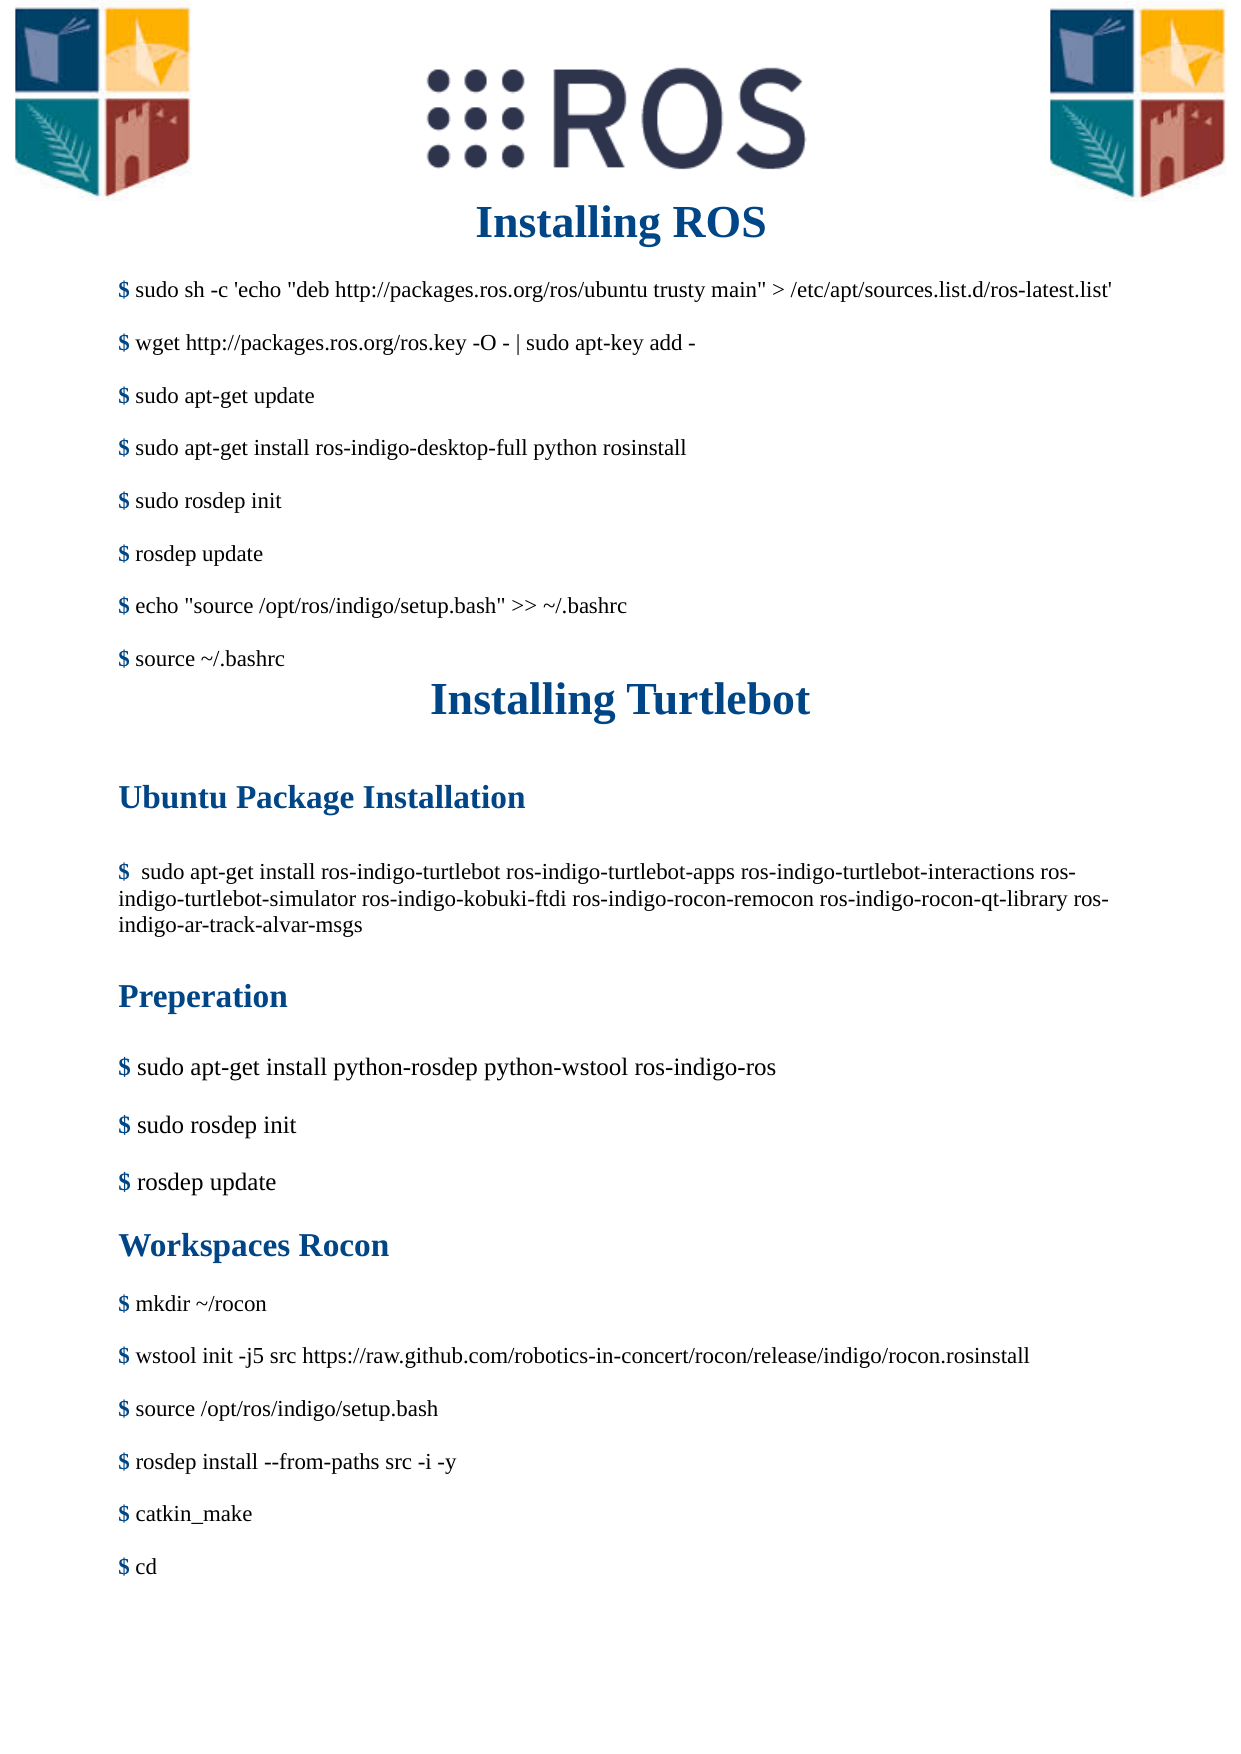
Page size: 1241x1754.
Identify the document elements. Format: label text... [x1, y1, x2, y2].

text $ catkin_make [118, 1501, 1122, 1527]
text $ rosdep update [118, 1167, 1122, 1196]
picture [3, 0, 204, 201]
text $ sudo apt-get install ros-indigo-turtlebot ros-indigo-turtlebot-apps ros-indigo-turtlebot-interactions ros-indigo-turtlebot-simulator ros-indigo-kobuki-ftdi ros-indigo-rocon-remocon ros-indigo-rocon-qt-library ros-indigo-ar-track-alvar-msgs [118, 858, 1122, 937]
text $ sudo apt-get update [118, 382, 1122, 408]
text $ sudo rosdep init [118, 1110, 1122, 1139]
text $ sudo apt-get install python-rosdep python-wstool ros-indigo-ros [118, 1052, 1122, 1081]
text $ sudo apt-get install ros-indigo-desktop-full python rosinstall [118, 434, 1122, 461]
text $ rosdep update [118, 540, 1122, 566]
text $ source /opt/ros/indigo/setup.bash [118, 1395, 1122, 1421]
text $ source ~/.bashrc [118, 645, 1122, 672]
text $ echo "source /opt/ros/indigo/setup.bash" >> ~/.bashrc [118, 592, 1122, 619]
text Preperation [118, 976, 1122, 1014]
text Installing ROS [118, 195, 1122, 247]
text Workspaces Rocon [118, 1225, 1122, 1263]
text $ rosdep install --from-paths src -i -y [118, 1448, 1122, 1474]
text $ sudo sh -c 'echo "deb http://packages.ros.org/ros/ubuntu trusty main" > /etc/apt/sources.list.d/ros-latest.list' [118, 276, 1122, 303]
text $ sudo rosdep init [118, 487, 1122, 513]
text $ wstool init -j5 src https://raw.github.com/robotics-in-concert/rocon/release/indigo/rocon.rosinstall [118, 1342, 1122, 1369]
text Ubuntu Package Installation [118, 777, 1122, 815]
text $ cd [118, 1553, 1122, 1579]
text Installing Turtlebot [118, 672, 1122, 724]
text $ wget http://packages.ros.org/ros.key -O - | sudo apt-key add - [118, 329, 1122, 355]
picture [1038, 1, 1239, 202]
picture [421, 62, 819, 177]
text $ mkdir ~/rocon [118, 1290, 1122, 1316]
